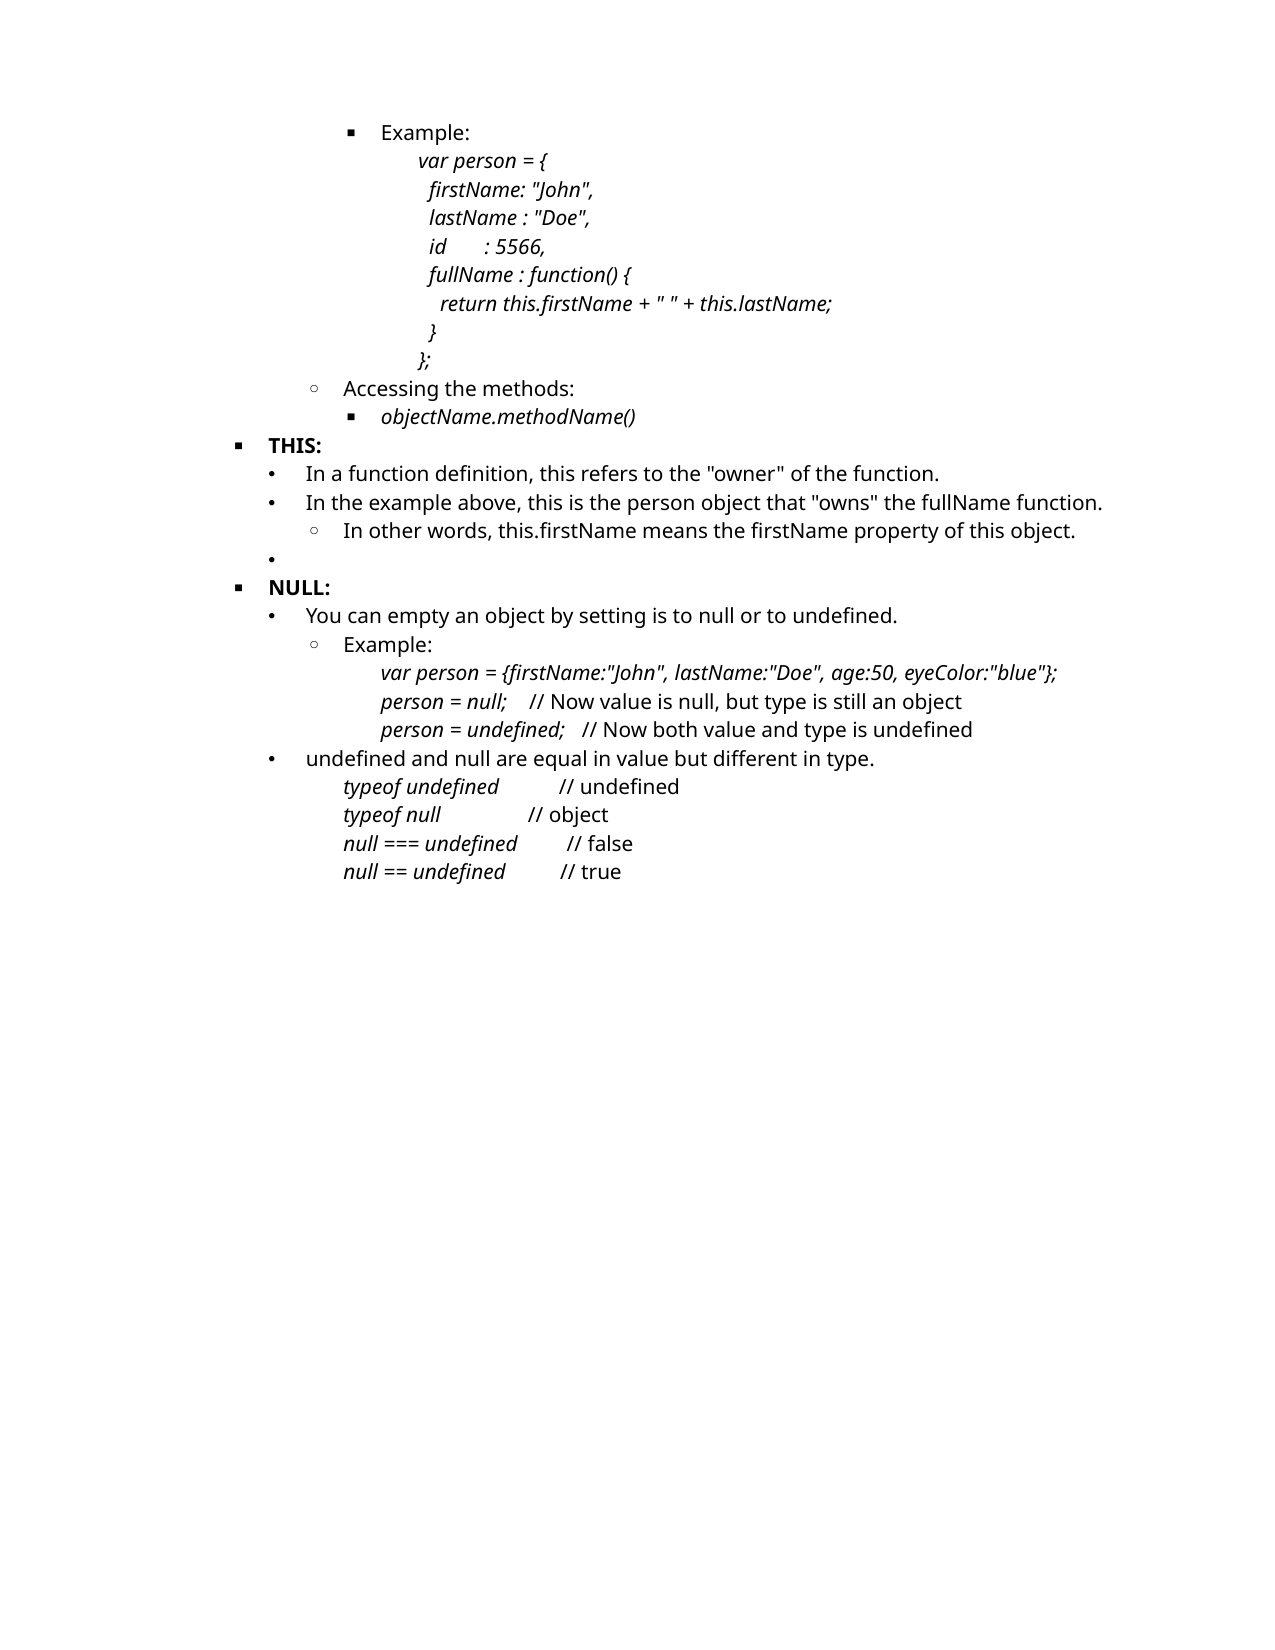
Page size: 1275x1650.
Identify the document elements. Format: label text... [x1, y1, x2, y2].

list NULL: [231, 573, 1157, 602]
list null === undefined // false [306, 829, 1157, 857]
list }; [381, 346, 1157, 374]
list } [381, 317, 1157, 346]
list var person = { [381, 147, 1157, 175]
list objectName.methodName() [343, 402, 1157, 431]
list firstName: "John", [381, 175, 1157, 203]
list person = null; // Now value is null, but type is still an object [343, 687, 1157, 715]
list In the example above, this is the person object that "owns" the fullName function. [268, 488, 1157, 516]
list In other words, this.firstName means the firstName property of this object. [306, 516, 1157, 545]
list null == undefined // true [306, 857, 1157, 886]
list Example: [306, 630, 1157, 658]
list return this.firstName + " " + this.lastName; [381, 289, 1157, 317]
list id : 5566, [381, 232, 1157, 260]
list undefined and null are equal in value but different in type. [268, 744, 1157, 772]
list person = undefined; // Now both value and type is undefined [343, 715, 1157, 744]
list You can empty an object by setting is to null or to undefined. [268, 602, 1157, 630]
list var person = {firstName:"John", lastName:"Doe", age:50, eyeColor:"blue"}; [343, 658, 1157, 687]
list fullName : function() { [381, 260, 1157, 289]
list THIS: [231, 431, 1157, 459]
list In a function definition, this refers to the "owner" of the function. [268, 459, 1157, 488]
list Example: [343, 118, 1157, 147]
list typeof null // object [306, 801, 1157, 829]
list typeof undefined // undefined [306, 772, 1157, 801]
list Accessing the methods: [306, 374, 1157, 402]
list lastName : "Doe", [381, 203, 1157, 232]
